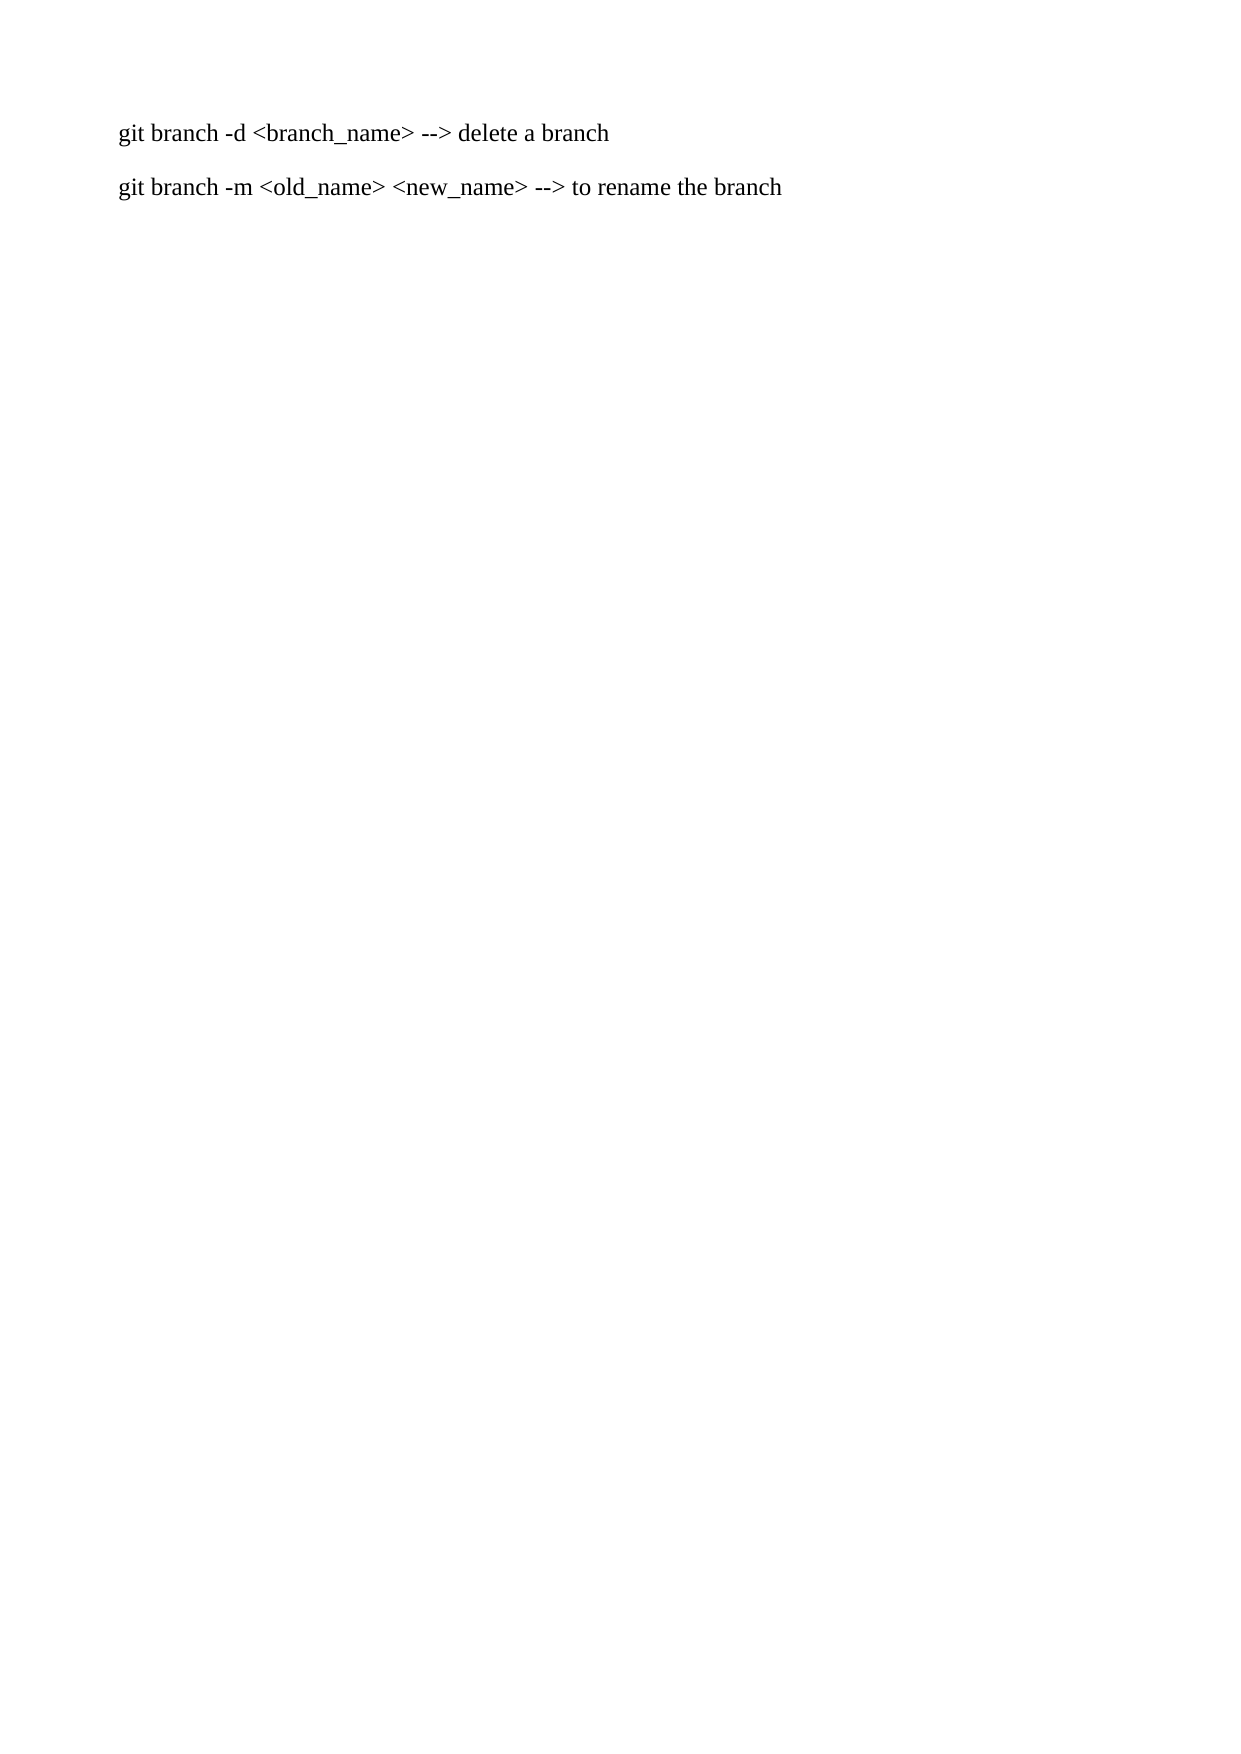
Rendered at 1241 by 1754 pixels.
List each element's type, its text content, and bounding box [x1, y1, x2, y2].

text git branch -m <old_name> <new_name> --> to rename the branch [118, 172, 1122, 201]
text git branch -d <branch_name> --> delete a branch [118, 118, 1122, 147]
